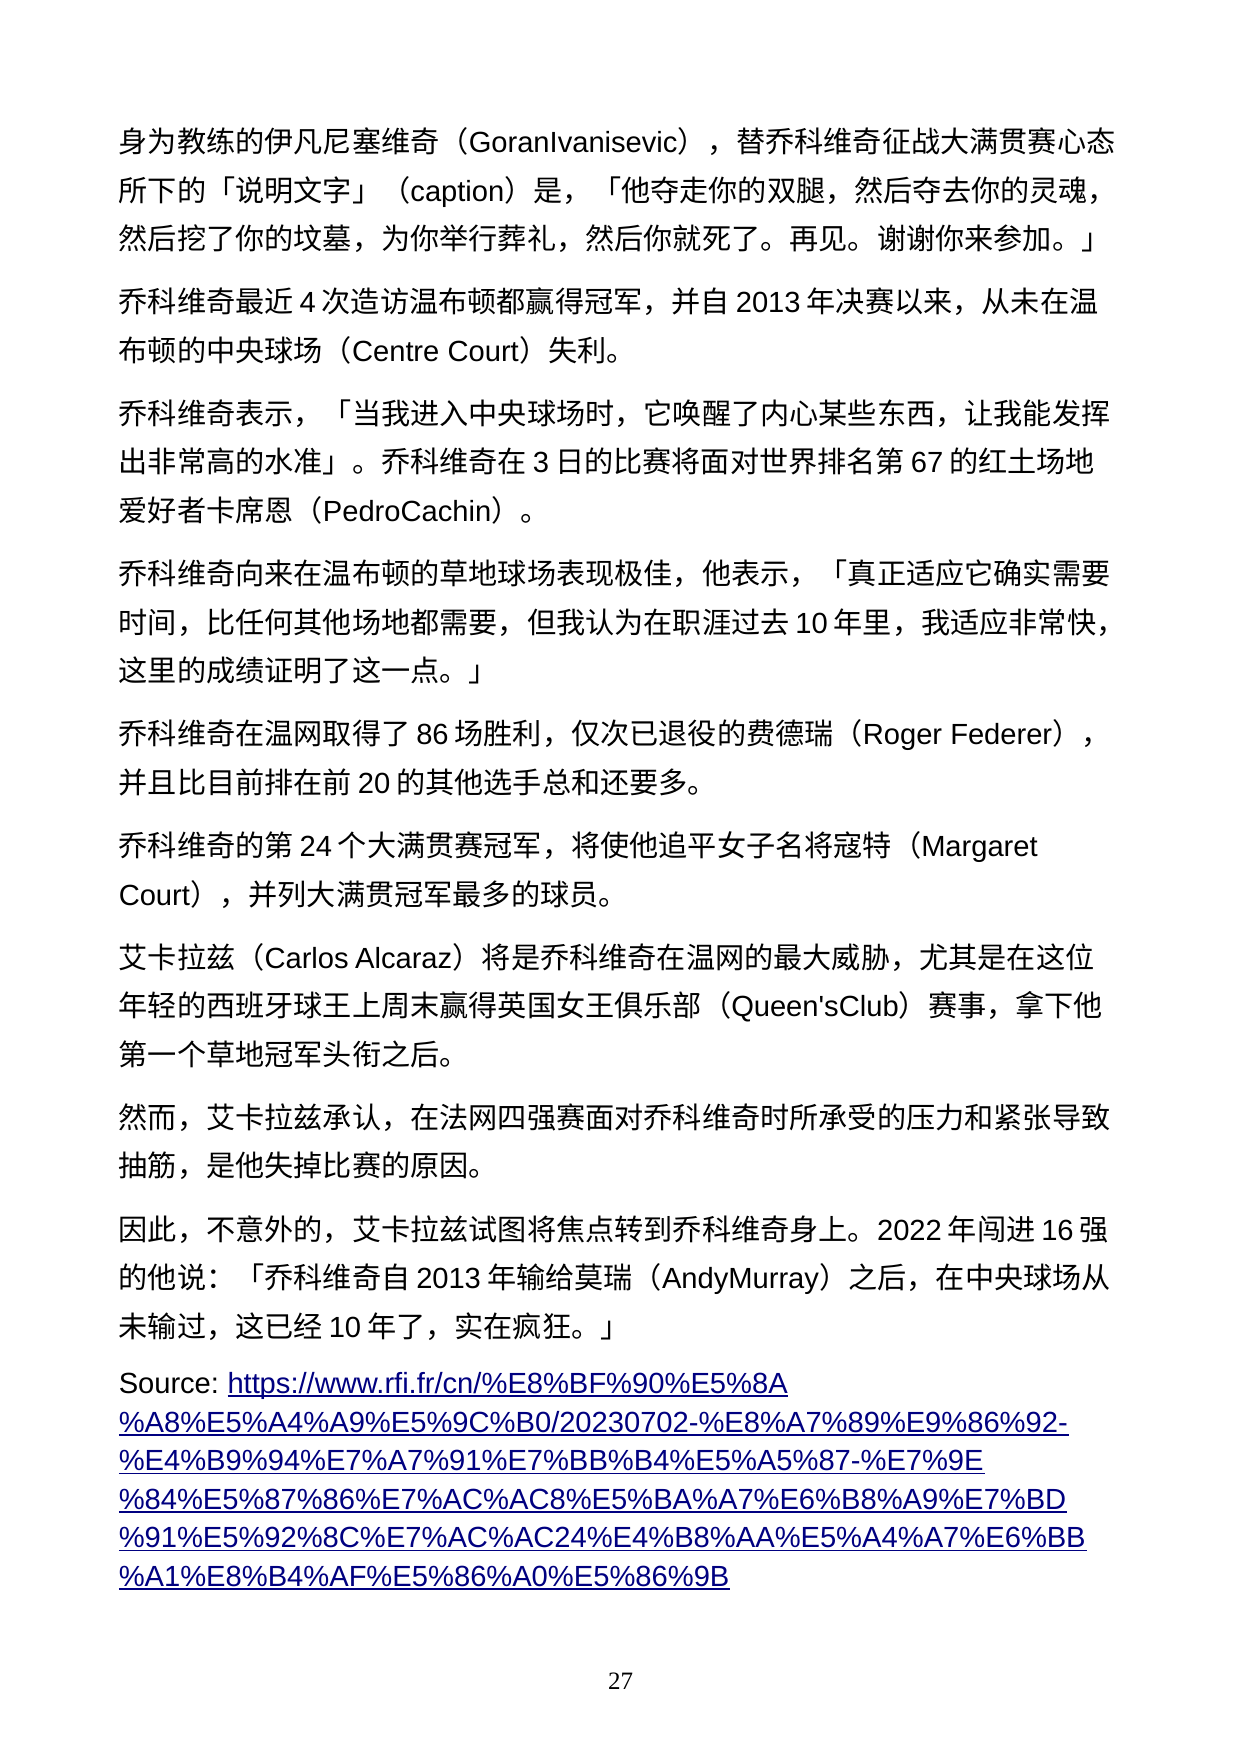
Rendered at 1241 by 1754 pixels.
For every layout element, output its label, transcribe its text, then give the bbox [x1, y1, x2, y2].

text 乔科维奇向来在温布顿的草地球场表现极佳，他表示，「真正适应它确实需要时间，比任何其他场地都需要，但我认为在职涯过去10年里，我适应非常快，这里的成绩证明了这一点。」 [118, 551, 1122, 690]
text 乔科维奇的第24个大满贯赛冠军，将使他追平女子名将寇特（Margaret Court），并列大满贯冠军最多的球员。 [118, 822, 1122, 913]
text 然而，艾卡拉兹承认，在法网四强赛面对乔科维奇时所承受的压力和紧张导致抽筋，是他失掉比赛的原因。 [118, 1094, 1122, 1185]
text 乔科维奇表示，「当我进入中央球场时，它唤醒了内心某些东西，让我能发挥出非常高的水准」。乔科维奇在3日的比赛将面对世界排名第67的红土场地爱好者卡席恩（PedroCachin）。 [118, 390, 1122, 530]
text 身为教练的伊凡尼塞维奇（GoranIvanisevic），替乔科维奇征战大满贯赛心态所下的「说明文字」（caption）是，「他夺走你的双腿，然后夺去你的灵魂，然后挖了你的坟墓，为你举行葬礼，然后你就死了。再见。谢谢你来参加。」 [118, 118, 1122, 258]
text Source: https://www.rfi.fr/cn/%E8%BF%90%E5%8A%A8%E5%A4%A9%E5%9C%B0/20230702-%E8%A7%89%E9%86%92-%E4%B9%94%E7%A7%91%E7%BB%B4%E5%A5%87-%E7%9E%84%E5%87%86%E7%AC%AC8%E5%BA%A7%E6%B8%A9%E7%BD%91%E5%92%8C%E7%AC%AC24%E4%B8%AA%E5%A4%A7%E6%BB%A1%E8%B4%AF%E5%86%A0%E5%86%9B [118, 1366, 1122, 1592]
text 乔科维奇在温网取得了86场胜利，仅次已退役的费德瑞（Roger Federer），并且比目前排在前20的其他选手总和还要多。 [118, 711, 1122, 802]
text 艾卡拉兹（Carlos Alcaraz）将是乔科维奇在温网的最大威胁，尤其是在这位年轻的西班牙球王上周末赢得英国女王俱乐部（Queen'sClub）赛事，拿下他第一个草地冠军头衔之后。 [118, 934, 1122, 1073]
text 乔科维奇最近4次造访温布顿都赢得冠军，并自2013年决赛以来，从未在温布顿的中央球场（Centre Court）失利。 [118, 279, 1122, 369]
text 因此，不意外的，艾卡拉兹试图将焦点转到乔科维奇身上。2022年闯进16强的他说：「乔科维奇自2013年输给莫瑞（AndyMurray）之后，在中央球场从未输过，这已经10年了，实在疯狂。」 [118, 1206, 1122, 1345]
